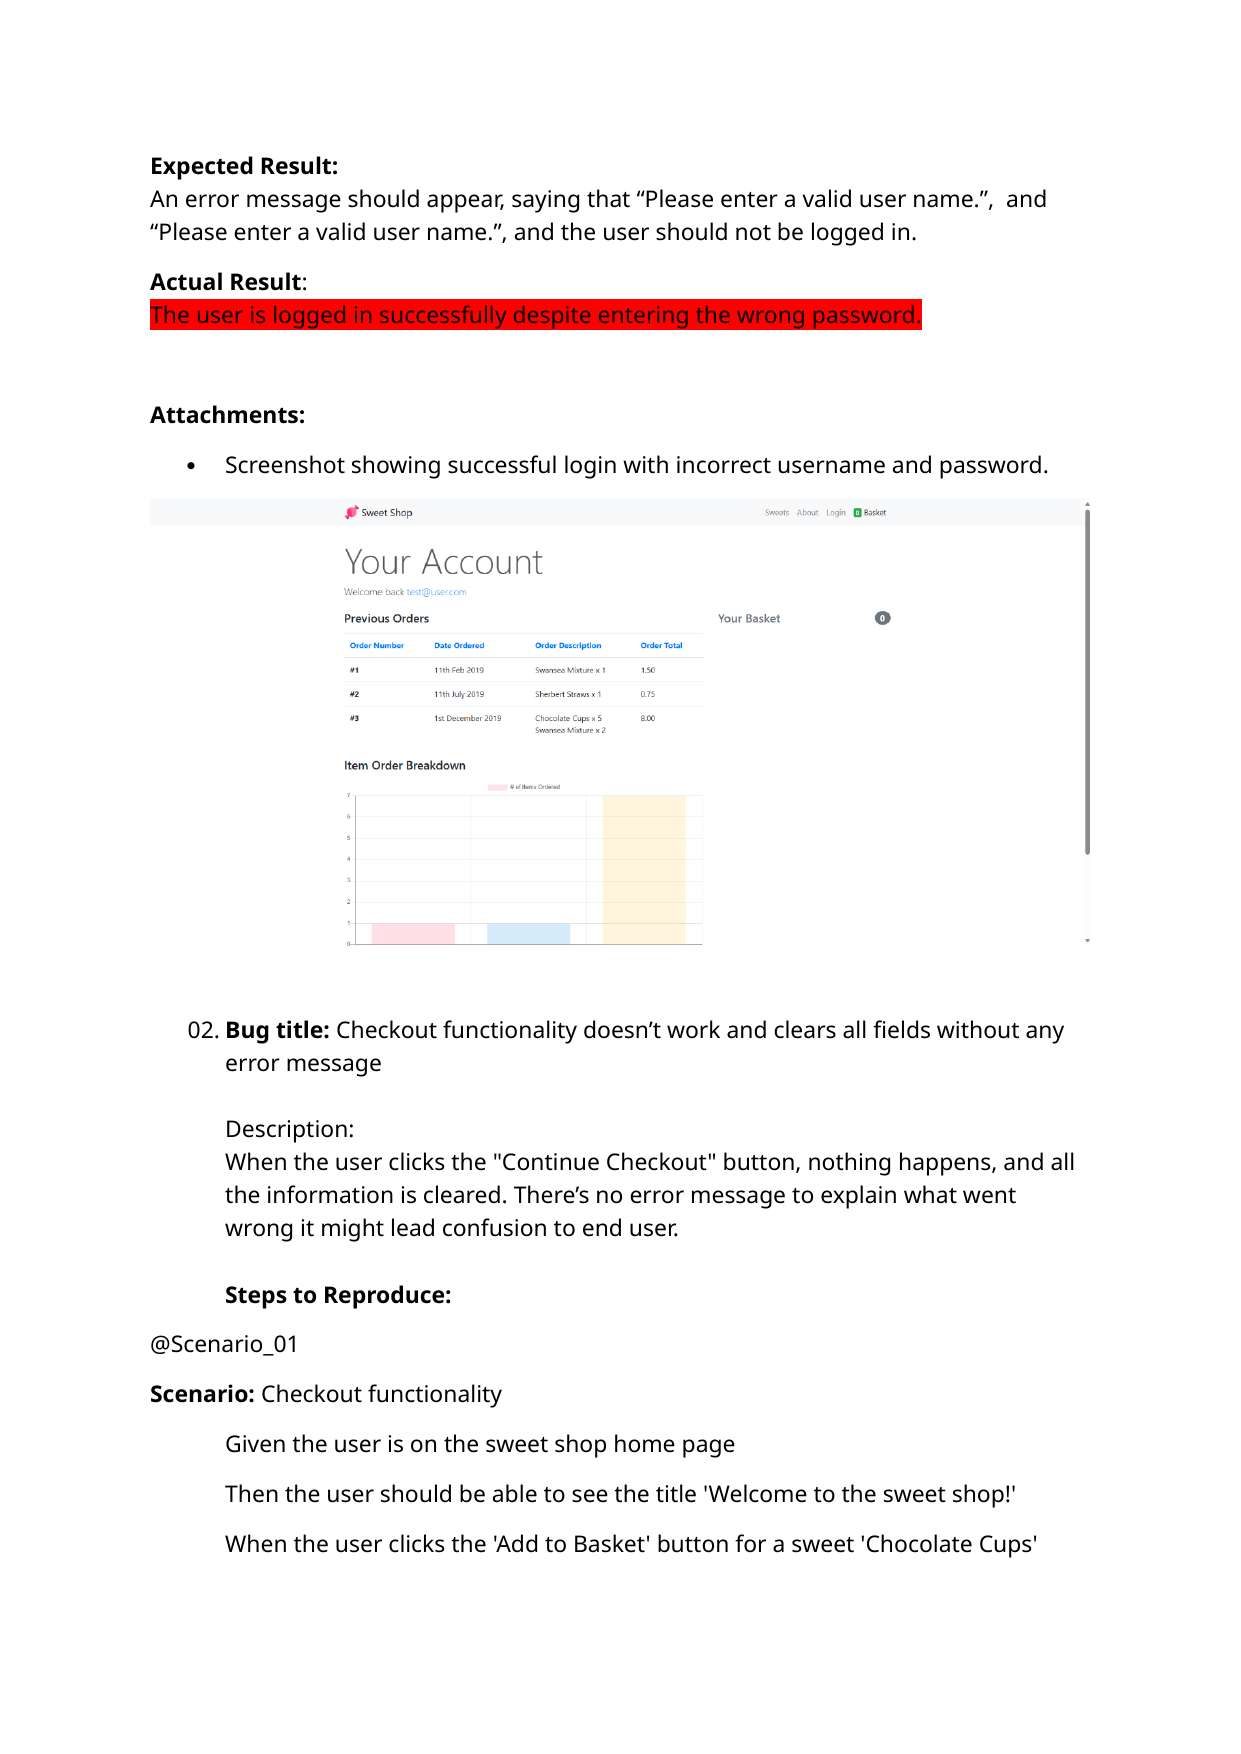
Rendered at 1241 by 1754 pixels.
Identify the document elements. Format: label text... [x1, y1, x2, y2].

list Steps to Reproduce: [225, 1279, 1090, 1310]
list Description: When the user clicks the "Continue Checkout" button, nothing happens, and all the information is cleared. There’s no error message to explain what went wrong it might lead confusion to end user. [225, 1113, 1090, 1244]
list Bug title: Checkout functionality doesn’t work and clears all fields without any error message [187, 1014, 1090, 1078]
text Then the user should be able to see the title 'Welcome to the sweet shop!' [150, 1478, 1090, 1509]
list Screenshot showing successful login with incorrect username and password. [187, 448, 1090, 480]
text Expected Result: An error message should appear, saying that “Please enter a valid user name.”, and “Please enter a valid user name.”, and the user should not be logged in. [150, 150, 1090, 247]
text @Scenario_01 [150, 1328, 1090, 1360]
text Scenario: Checkout functionality [150, 1378, 1090, 1409]
text Attachments: [150, 399, 1090, 430]
text When the user clicks the 'Add to Basket' button for a sweet 'Chocolate Cups' [150, 1528, 1090, 1559]
text Given the user is on the sweet shop home page [150, 1428, 1090, 1459]
text Actual Result: The user is logged in successfully despite entering the wrong password. [150, 266, 1090, 330]
